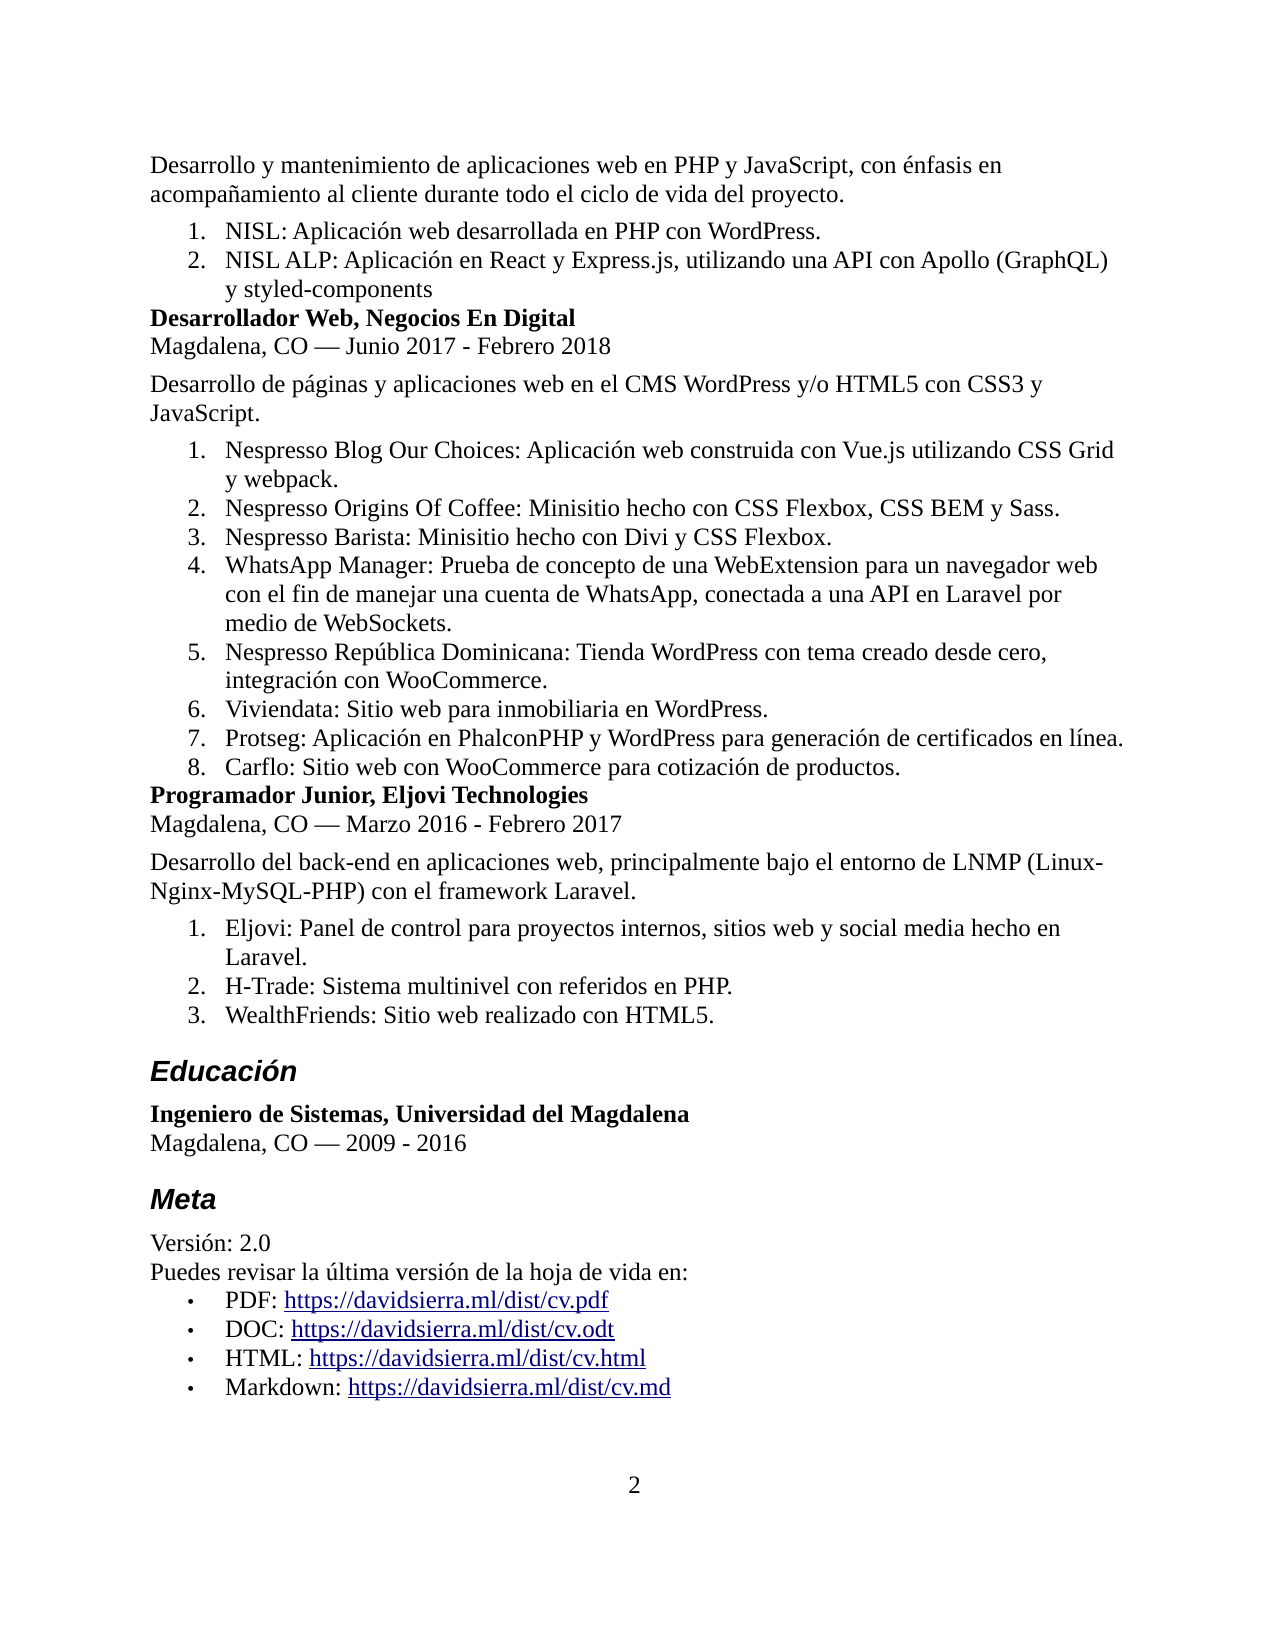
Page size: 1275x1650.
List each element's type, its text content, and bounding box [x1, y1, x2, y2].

text Desarrollo y mantenimiento de aplicaciones web en PHP y JavaScript, con énfasis en acompañamiento al cliente durante todo el ciclo de vida del proyecto. [150, 150, 1125, 207]
text Desarrollo del back-end en aplicaciones web, principalmente bajo el entorno de LNMP (Linux-Nginx-MySQL-PHP) con el framework Laravel. [150, 847, 1125, 904]
subtitle Educación [150, 1053, 1125, 1087]
list Nespresso Origins Of Coffee: Minisitio hecho con CSS Flexbox, CSS BEM y Sass. [187, 493, 1125, 522]
list H-Trade: Sistema multinivel con referidos en PHP. [187, 971, 1125, 1000]
list Nespresso Blog Our Choices: Aplicación web construida con Vue.js utilizando CSS Grid y webpack. [187, 436, 1125, 493]
text Desarrollador Web, Negocios En Digital Magdalena, CO — Junio 2017 - Febrero 2018 [150, 303, 1125, 360]
list Protseg: Aplicación en PhalconPHP y WordPress para generación de certificados en línea. [187, 723, 1125, 752]
list Carflo: Sitio web con WooCommerce para cotización de productos. [187, 752, 1125, 781]
list Viviendata: Sitio web para inmobiliaria en WordPress. [187, 694, 1125, 723]
text Desarrollo de páginas y aplicaciones web en el CMS WordPress y/o HTML5 con CSS3 y JavaScript. [150, 369, 1125, 427]
text Versión: 2.0 Puedes revisar la última versión de la hoja de vida en: [150, 1228, 1125, 1286]
list PDF: https://davidsierra.ml/dist/cv.pdf [187, 1286, 1125, 1314]
list Nespresso Barista: Minisitio hecho con Divi y CSS Flexbox. [187, 522, 1125, 551]
list WealthFriends: Sitio web realizado con HTML5. [187, 1000, 1125, 1028]
text Ingeniero de Sistemas, Universidad del Magdalena Magdalena, CO — 2009 - 2016 [150, 1099, 1125, 1157]
list DOC: https://davidsierra.ml/dist/cv.odt [187, 1314, 1125, 1343]
list HTML: https://davidsierra.ml/dist/cv.html [187, 1343, 1125, 1372]
list Eljovi: Panel de control para proyectos internos, sitios web y social media hecho en Laravel. [187, 913, 1125, 971]
list NISL ALP: Aplicación en React y Express.js, utilizando una API con Apollo (GraphQL) y styled-components [187, 245, 1125, 303]
list NISL: Aplicación web desarrollada en PHP con WordPress. [187, 216, 1125, 245]
list WhatsApp Manager: Prueba de concepto de una WebExtension para un navegador web con el fin de manejar una cuenta de WhatsApp, conectada a una API en Laravel por medio de WebSockets. [187, 551, 1125, 637]
text Programador Junior, Eljovi Technologies Magdalena, CO — Marzo 2016 - Febrero 2017 [150, 781, 1125, 838]
subtitle Meta [150, 1182, 1125, 1216]
list Markdown: https://davidsierra.ml/dist/cv.md [187, 1372, 1125, 1401]
list Nespresso República Dominicana: Tienda WordPress con tema creado desde cero, integración con WooCommerce. [187, 637, 1125, 694]
